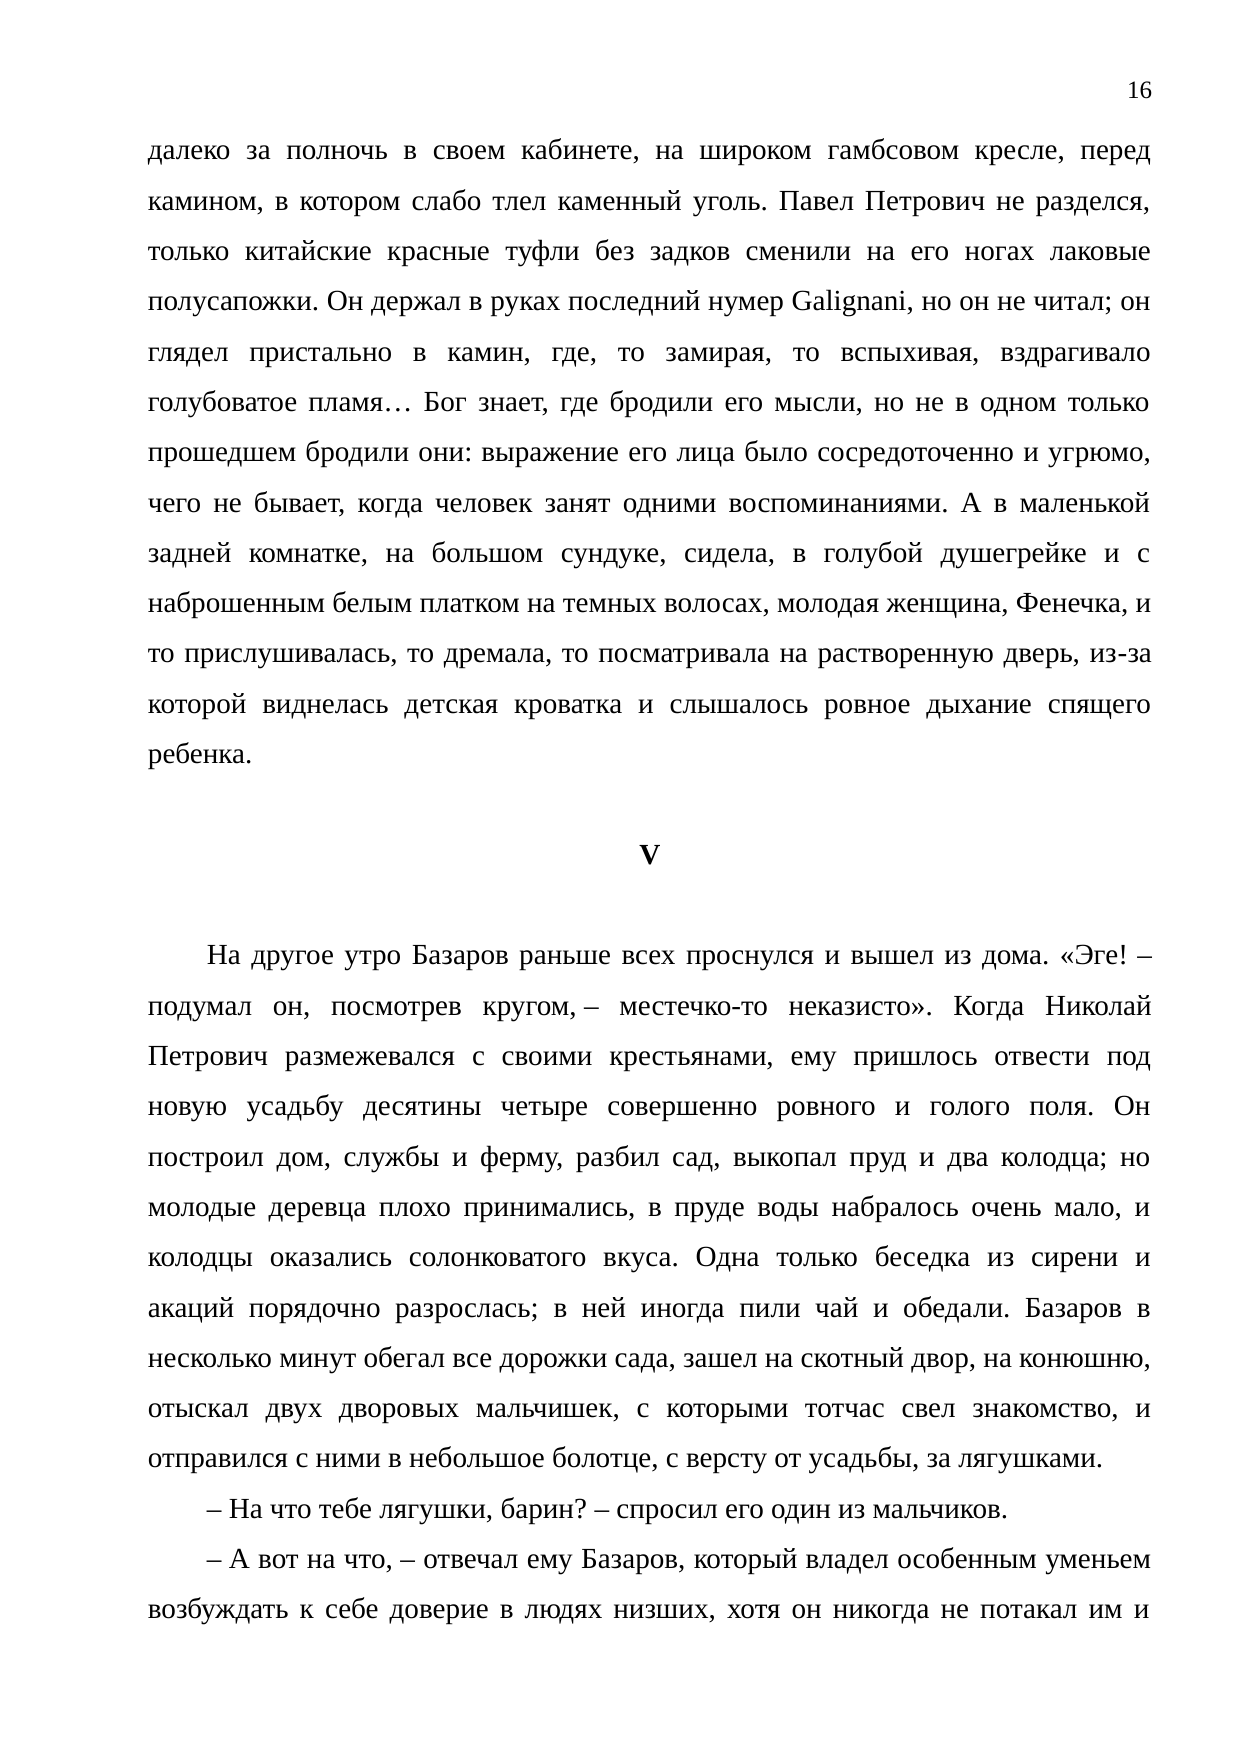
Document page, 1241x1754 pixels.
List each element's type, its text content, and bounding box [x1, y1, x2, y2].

subtitle V [148, 837, 1152, 870]
text – На что тебе лягушки, барин? – спросил его один из мальчиков. [148, 1491, 1152, 1524]
text далеко за полночь в своем кабинете, на широком гамбсовом кресле, перед камином, в котором слабо тлел каменный уголь. Павел Петрович не разделся, только китайские красные туфли без задков сменили на его ногах лаковые полусапожки. Он держал в руках последний нумер Galignani, но он не читал; он глядел пристально в камин, где, то замирая, то вспыхивая, вздрагивало голубоватое пламя… Бог знает, где бродили его мысли, но не в одном только прошедшем бродили они: выражение его лица было сосредоточенно и угрюмо, чего не бывает, когда человек занят одними воспоминаниями. А в маленькой задней комнатке, на большом сундуке, сидела, в голубой душегрейке и с наброшенным белым платком на темных волосах, молодая женщина, Фенечка, и то прислушивалась, то дремала, то посматривала на растворенную дверь, из‑за которой виднелась детская кроватка и слышалось ровное дыхание спящего ребенка. [148, 132, 1152, 770]
text – А вот на что, – отвечал ему Базаров, который владел особенным уменьем возбуждать к себе доверие в людях низших, хотя он никогда не потакал им и [148, 1541, 1152, 1625]
text На другое утро Базаров раньше всех проснулся и вышел из дома. «Эге! – подумал он, посмотрев кругом, – местечко‑то неказисто». Когда Николай Петрович размежевался с своими крестьянами, ему пришлось отвести под новую усадьбу десятины четыре совершенно ровного и голого поля. Он построил дом, службы и ферму, разбил сад, выкопал пруд и два колодца; но молодые деревца плохо принимались, в пруде воды набралось очень мало, и колодцы оказались солонковатого вкуса. Одна только беседка из сирени и акаций порядочно разрослась; в ней иногда пили чай и обедали. Базаров в несколько минут обегал все дорожки сада, зашел на скотный двор, на конюшню, отыскал двух дворовых мальчишек, с которыми тотчас свел знакомство, и отправился с ними в небольшое болотце, с версту от усадьбы, за лягушками. [148, 937, 1152, 1474]
